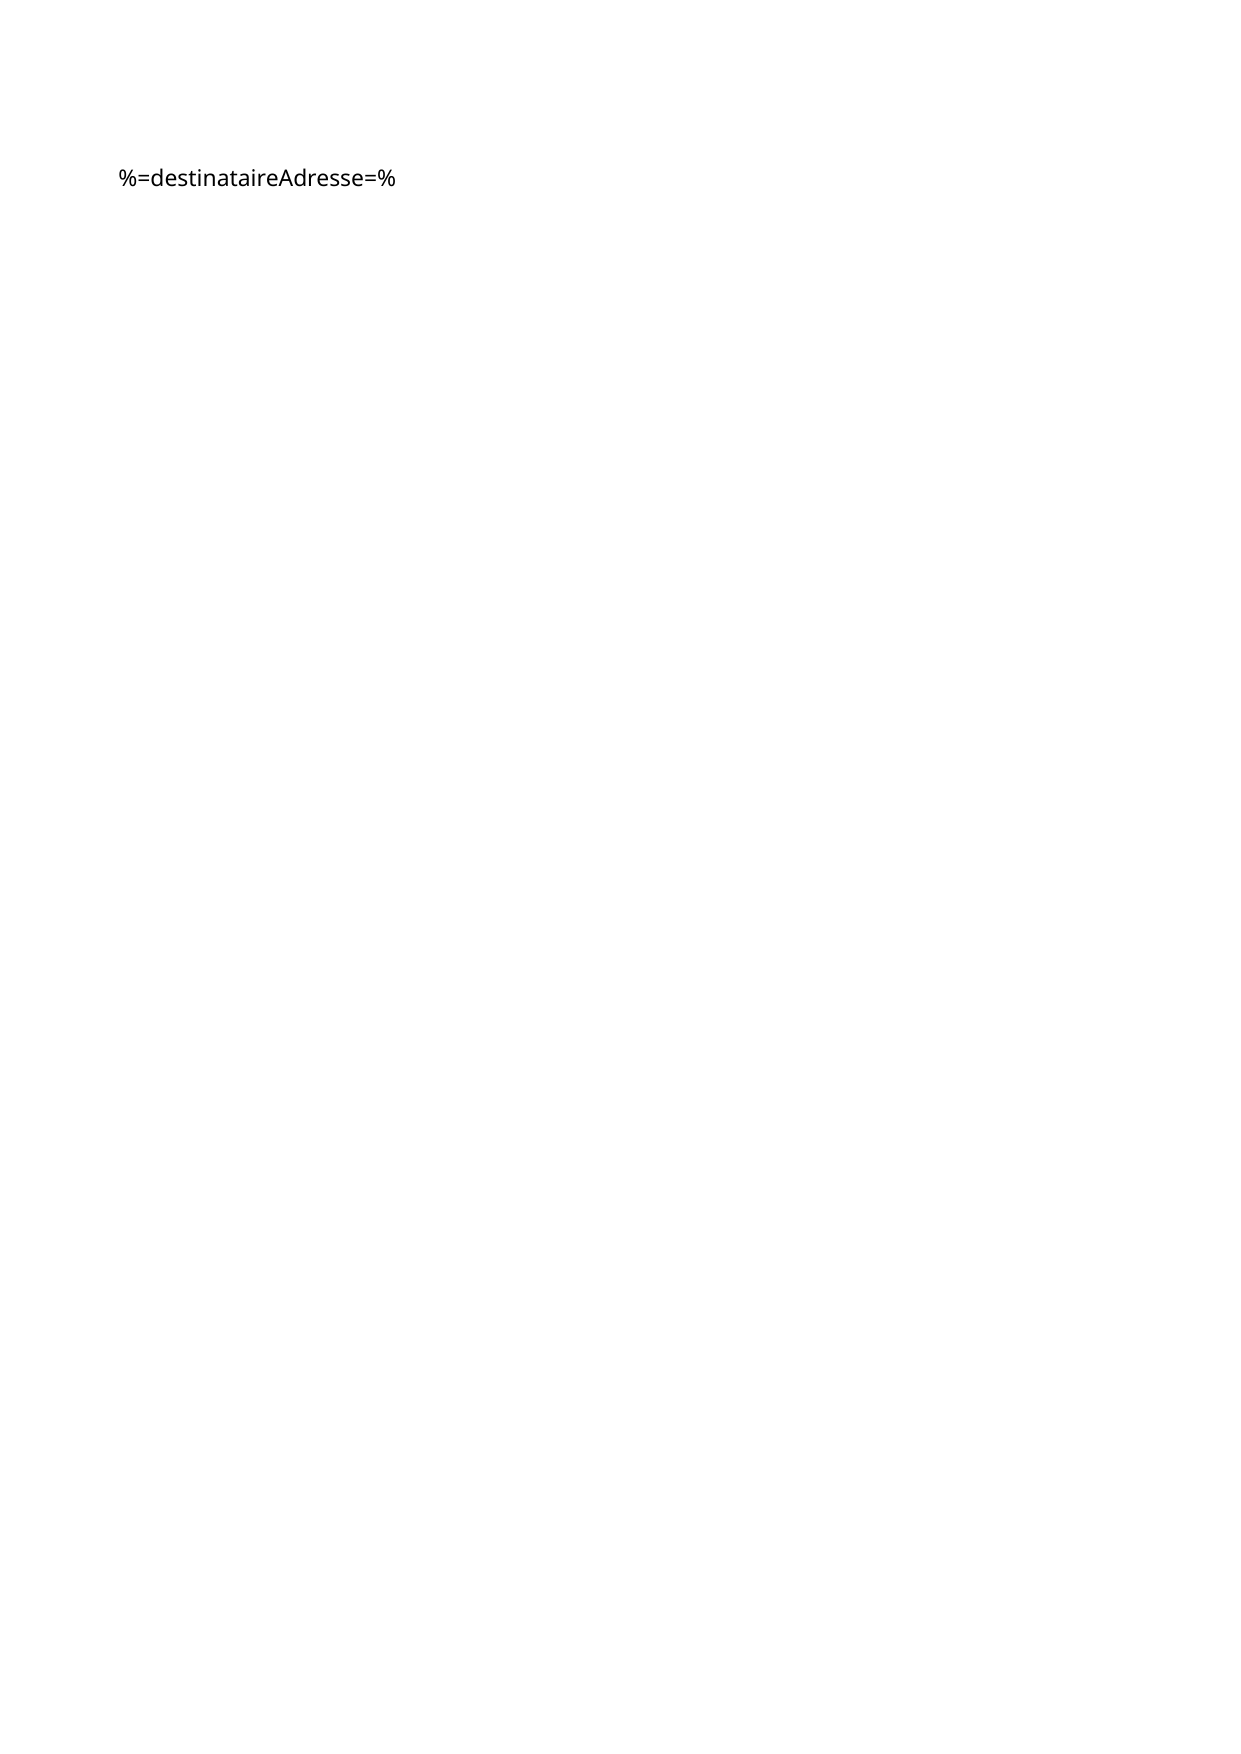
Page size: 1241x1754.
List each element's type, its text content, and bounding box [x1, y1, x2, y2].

text %=destinataireAdresse=% [118, 162, 1122, 193]
